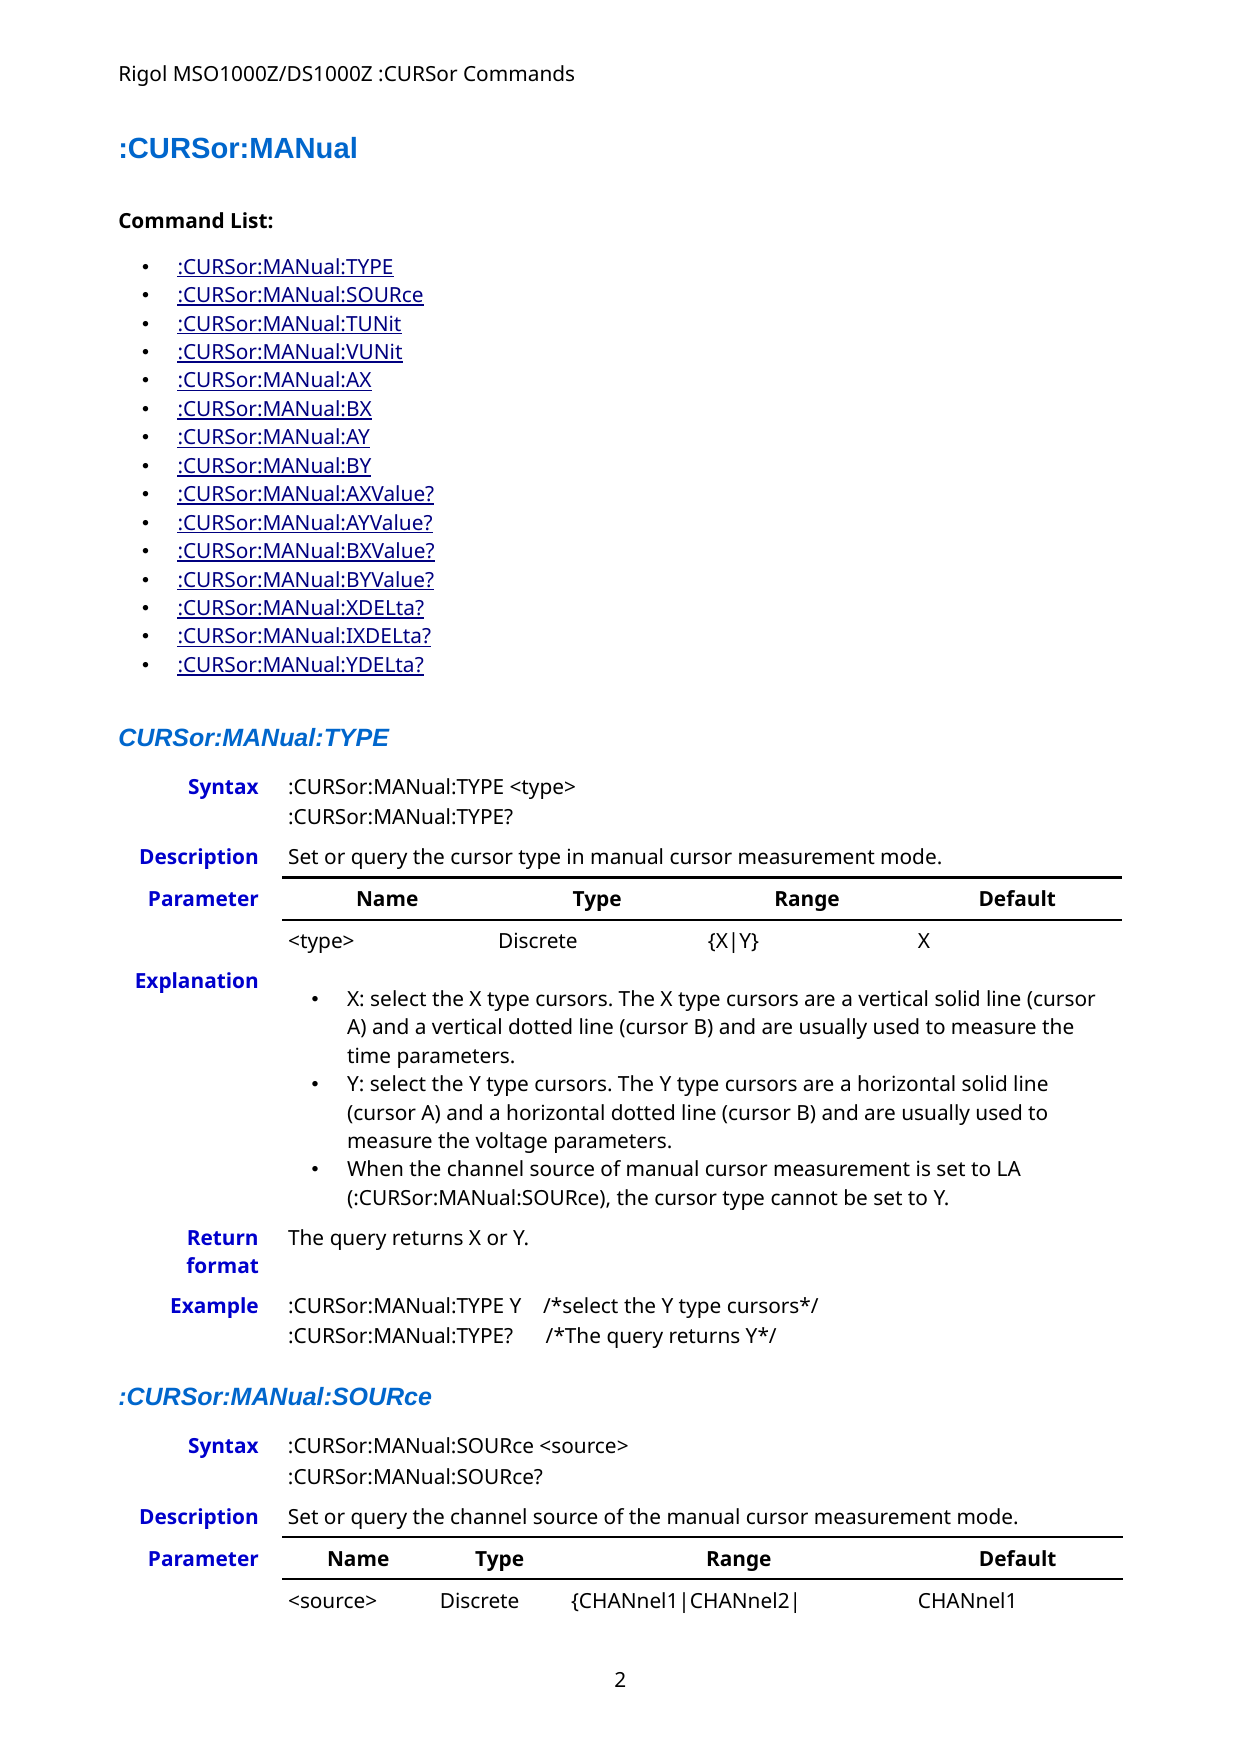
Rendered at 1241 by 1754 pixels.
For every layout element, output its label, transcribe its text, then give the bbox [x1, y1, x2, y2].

table_cell Range [702, 879, 912, 918]
table_cell Range [565, 1538, 912, 1578]
table_cell {CHANnel1|CHANnel2| [565, 1580, 912, 1620]
table_cell Return format [118, 1217, 282, 1285]
list :CURSor:MANual:AYValue? [142, 508, 1110, 536]
list :CURSor:MANual:SOURce [142, 280, 1110, 309]
table_cell Example [118, 1285, 282, 1356]
table_header :CURSor:MANual:SOURce <source> :CURSor:MANual:SOURce? [282, 1426, 1123, 1496]
table_cell [118, 1578, 282, 1620]
list :CURSor:MANual:TYPE [142, 252, 1110, 280]
table_cell [118, 919, 282, 960]
subtitle :CURSor:MANual [118, 131, 1122, 165]
table_cell Type [434, 1538, 565, 1578]
table_cell The query returns X or Y. [282, 1217, 1122, 1285]
list :CURSor:MANual:BXValue? [142, 536, 1110, 565]
table_cell Name [282, 879, 492, 918]
list :CURSor:MANual:BYValue? [142, 565, 1110, 593]
table_cell :CURSor:MANual:TYPE Y /*select the Y type cursors*/ :CURSor:MANual:TYPE? /*The query returns Y*/ [282, 1285, 1122, 1356]
table_cell <source> [282, 1580, 434, 1620]
list :CURSor:MANual:AXValue? [142, 479, 1110, 508]
table_cell Default [912, 879, 1122, 918]
list :CURSor:MANual:XDELta? [142, 593, 1110, 622]
table_cell X: select the X type cursors. The X type cursors are a vertical solid line (cursor A) and a vertical dotted line (cursor B) and are usually used to measure the time parameters. Y: select the Y type cursors. The Y type cursors are a horizontal solid line (cursor A) and a horizontal dotted line (cursor B) and are usually used to measure the voltage parameters. When the channel source of manual cursor measurement is set to LA (:CURSor:MANual:SOURce), the cursor type cannot be set to Y. [282, 960, 1122, 1217]
table_cell Set or query the channel source of the manual cursor measurement mode. [282, 1496, 1123, 1536]
table_cell Description [118, 837, 282, 876]
table_cell Parameter [118, 1536, 282, 1578]
table_cell Name [282, 1538, 434, 1578]
list :CURSor:MANual:AX [142, 366, 1110, 394]
table_cell Type [492, 879, 702, 918]
subtitle CURSor:MANual:TYPE [118, 723, 1122, 751]
table_header :CURSor:MANual:TYPE <type> :CURSor:MANual:TYPE? [282, 766, 1122, 837]
list :CURSor:MANual:TUNit [142, 309, 1110, 337]
table_cell Parameter [118, 876, 282, 918]
subtitle :CURSor:MANual:SOURce [118, 1382, 1122, 1411]
table_cell X [912, 921, 1122, 960]
table_cell Default [912, 1538, 1123, 1578]
table_cell {X|Y} [702, 921, 912, 960]
table_cell Set or query the cursor type in manual cursor measurement mode. [282, 837, 1122, 876]
list :CURSor:MANual:IXDELta? [142, 622, 1110, 650]
table_cell CHANnel1 [912, 1580, 1123, 1620]
table_header Syntax [118, 1426, 282, 1496]
table_cell Explanation [118, 960, 282, 1217]
list :CURSor:MANual:YDELta? [142, 650, 1110, 678]
list :CURSor:MANual:BX [142, 394, 1110, 422]
text Command List: [118, 206, 1122, 234]
list :CURSor:MANual:BY [142, 451, 1110, 479]
list :CURSor:MANual:VUNit [142, 337, 1110, 366]
table_cell Discrete [492, 921, 702, 960]
table_cell Discrete [434, 1580, 565, 1620]
table_cell Description [118, 1496, 282, 1536]
list :CURSor:MANual:AY [142, 422, 1110, 451]
table_header Syntax [118, 766, 282, 837]
table_cell <type> [282, 921, 492, 960]
